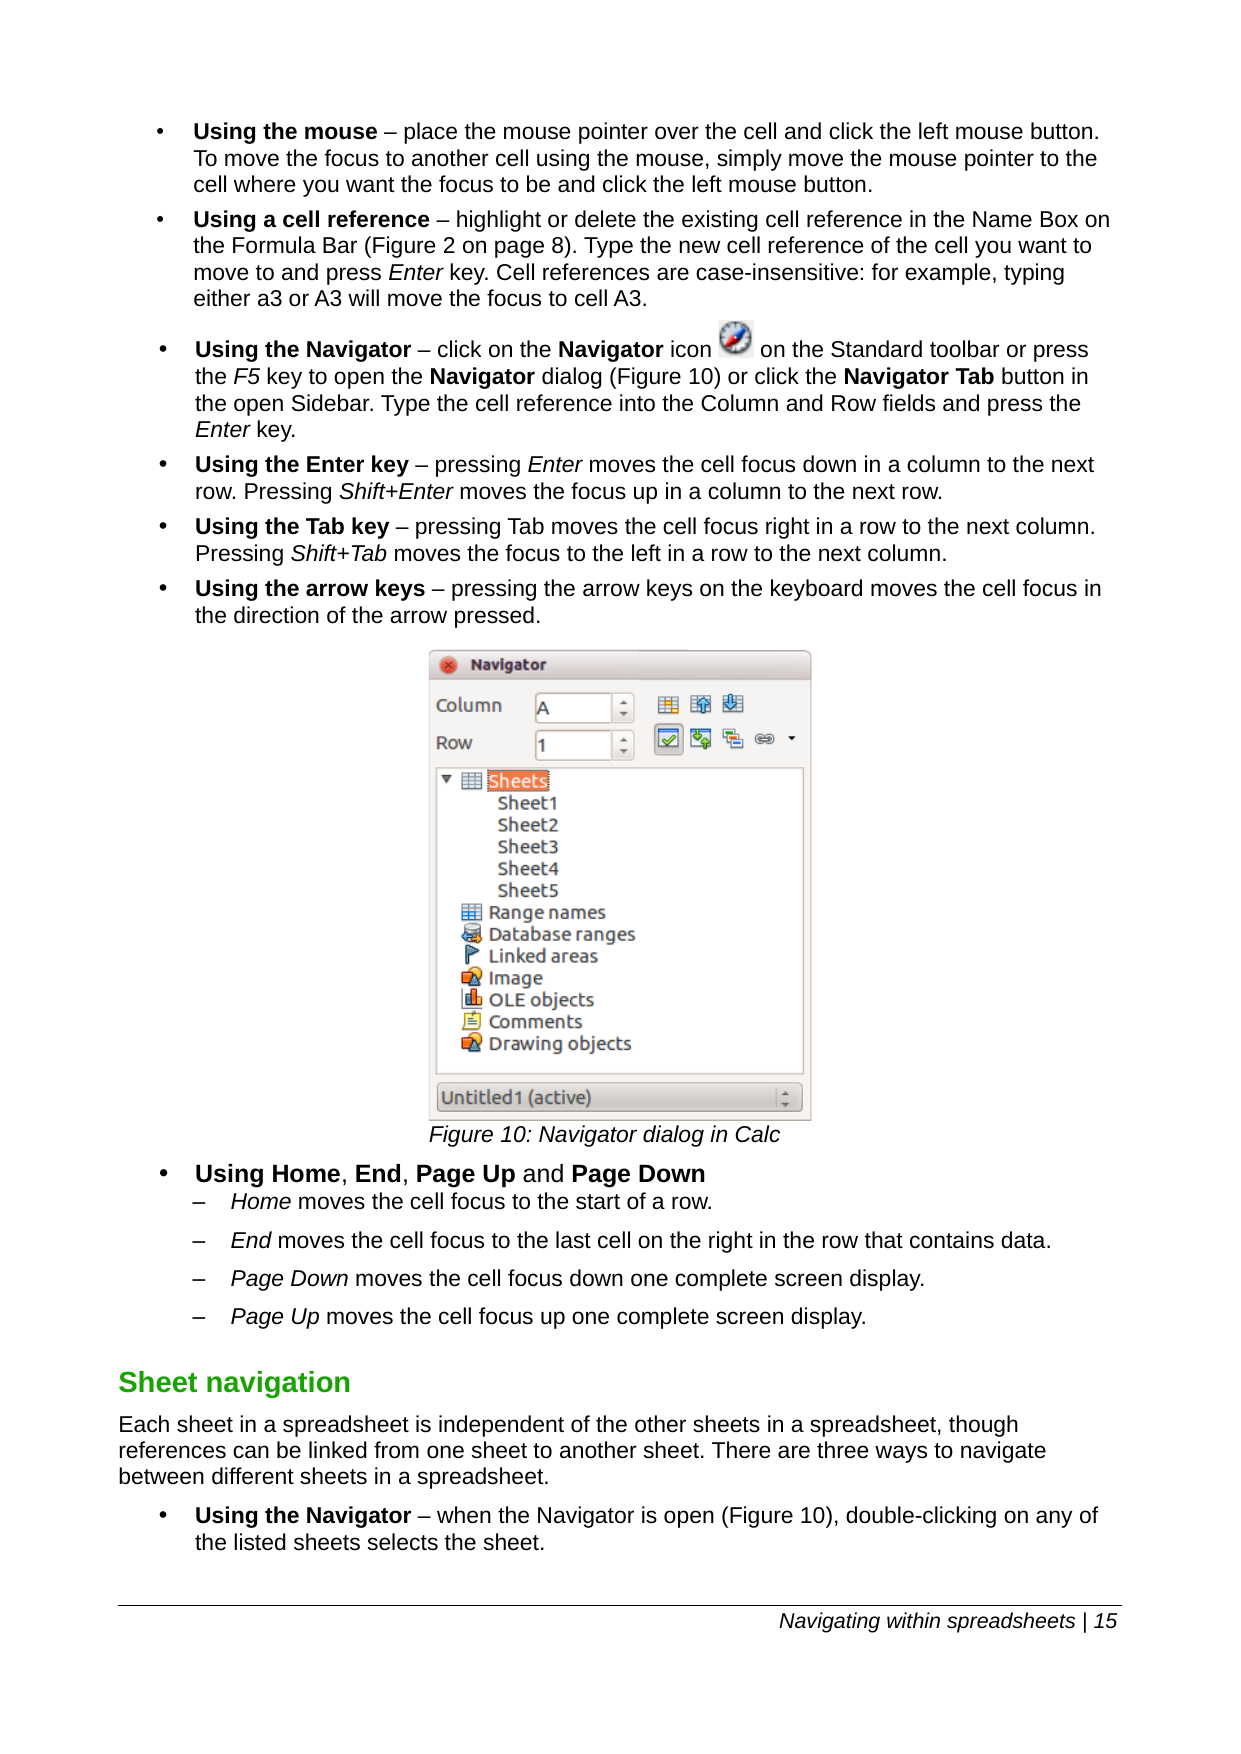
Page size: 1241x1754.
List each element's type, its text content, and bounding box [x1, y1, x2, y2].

list Using the Navigator – when the Navigator is open (Figure 10), double-clicking on any of the listed sheets selects the sheet. [156, 1502, 1122, 1555]
list Using Home, End, Page Up and Page Down [156, 1159, 1122, 1188]
list Using a cell reference – highlight or delete the existing cell reference in the Name Box on the Formula Bar (Figure 2 on page 8). Type the new cell reference of the cell you want to move to and press Enter key. Cell references are case-insensitive: for example, typing either a3 or A3 will move the focus to cell A3. [156, 206, 1122, 311]
picture [428, 649, 812, 1121]
text Each sheet in a spreadsheet is independent of the other sheets in a spreadsheet, though references can be linked from one sheet to another sheet. There are three ways to navigate between different sheets in a spreadsheet. [118, 1411, 1122, 1489]
list Using the arrow keys – pressing the arrow keys on the keyboard moves the cell focus in the direction of the arrow pressed. [156, 575, 1122, 628]
list Using the Navigator – click on the Navigator icon on the Standard toolbar or press the F5 key to open the Navigator dialog (Figure 10) or click the Navigator Tab button in the open Sidebar. Type the cell reference into the Column and Row fields and press the Enter key. [156, 320, 1122, 442]
list Using the mouse – place the mouse pointer over the cell and click the left mouse button. To move the focus to another cell using the mouse, simply move the mouse pointer to the cell where you want the focus to be and click the left mouse button. [156, 118, 1122, 197]
list Home moves the cell focus to the start of a row. [192, 1188, 1122, 1214]
picture [718, 320, 754, 358]
list Using the Enter key – pressing Enter moves the cell focus down in a column to the next row. Pressing Shift+Enter moves the focus up in a column to the next row. [156, 451, 1122, 504]
list End moves the cell focus to the last cell on the right in the row that contains data. [192, 1227, 1122, 1253]
list Page Down moves the cell focus down one complete screen display. [192, 1265, 1122, 1291]
list Page Up moves the cell focus up one complete screen display. [192, 1303, 1122, 1329]
subtitle Sheet navigation [118, 1365, 1122, 1399]
text Figure 10: Navigator dialog in Calc [429, 1121, 811, 1147]
list Using the Tab key – pressing Tab moves the cell focus right in a row to the next column. Pressing Shift+Tab moves the focus to the left in a row to the next column. [156, 513, 1122, 566]
